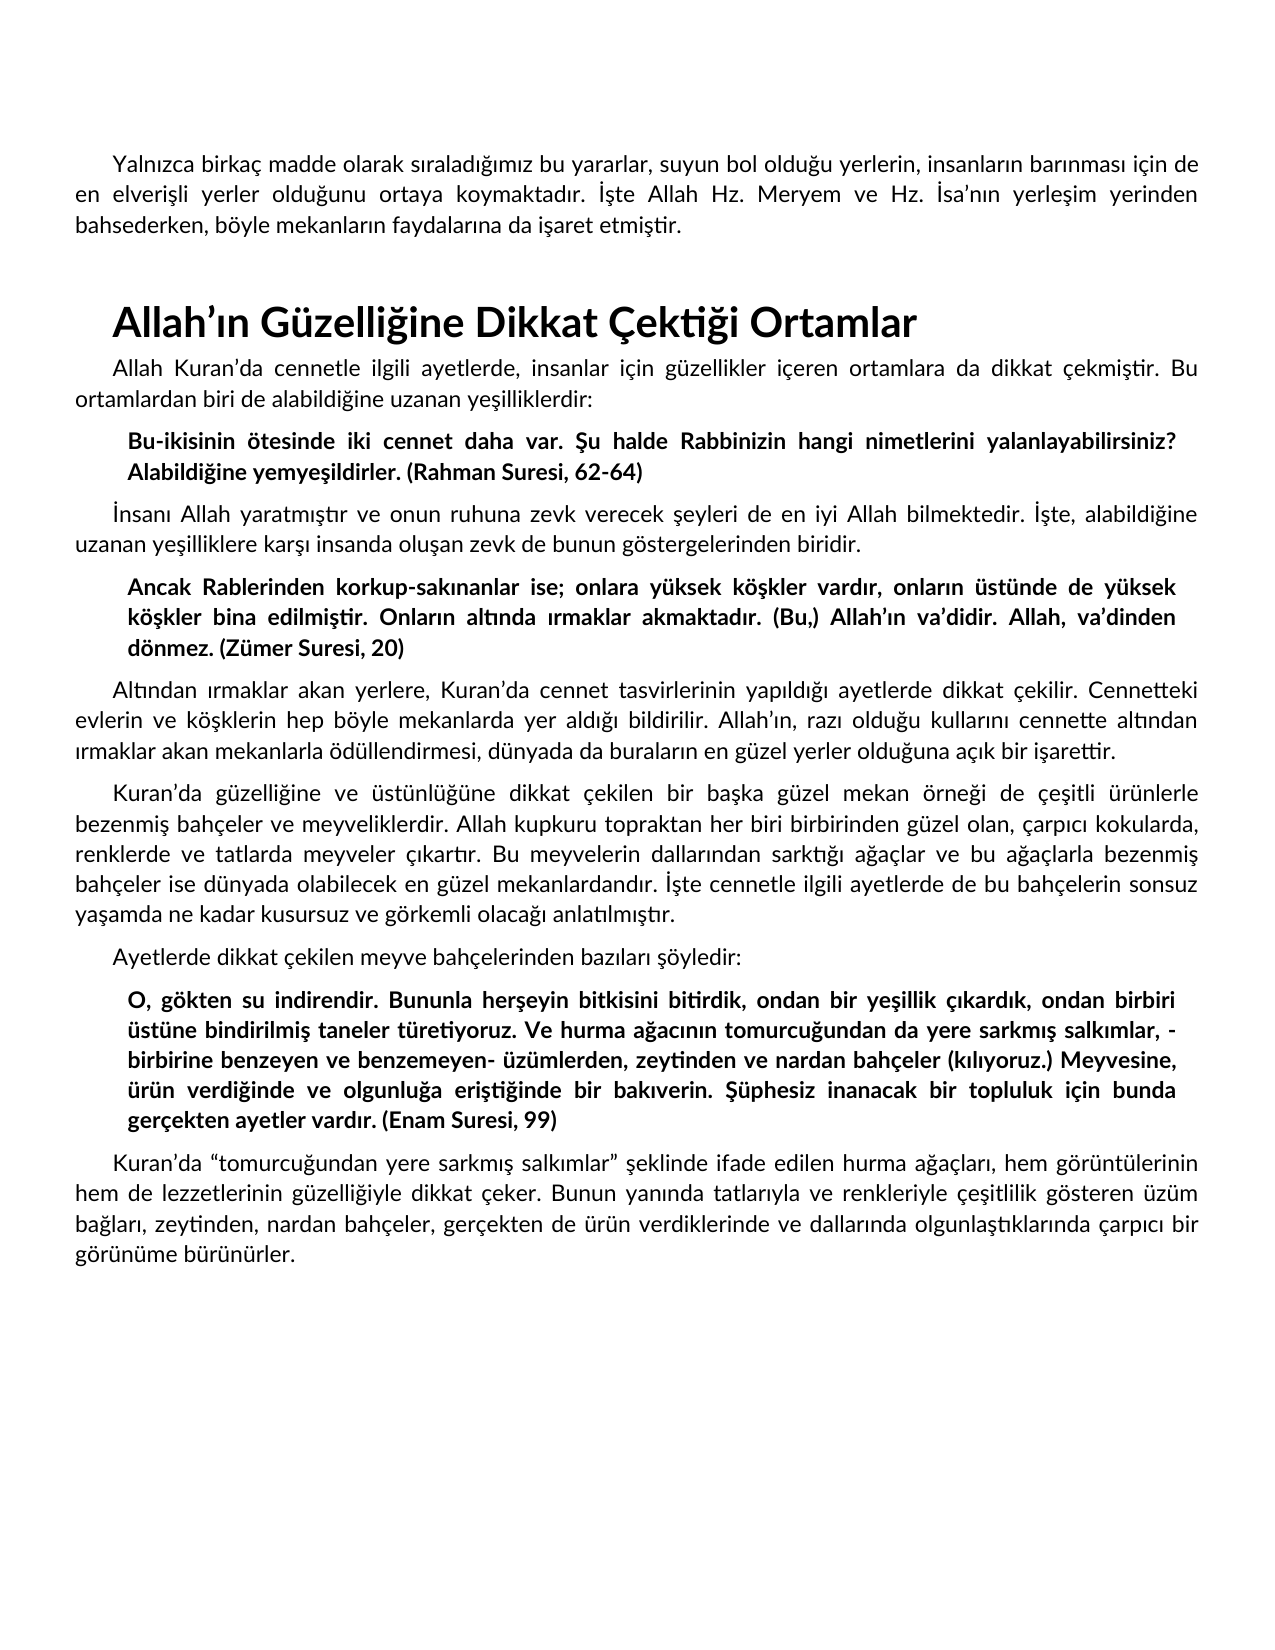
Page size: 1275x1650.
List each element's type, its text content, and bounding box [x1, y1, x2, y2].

text Ancak Rablerinden korkup-sakınanlar ise; onlara yüksek köşkler vardır, onların üstünde de yüksek köşkler bina edilmiştir. Onların altında ırmaklar akmaktadır. (Bu,) Allah’ın va’didir. Allah, va’dinden dönmez. (Zümer Suresi, 20) [127, 573, 1177, 661]
text Altından ırmaklar akan yerlere, Kuran’da cennet tasvirlerinin yapıldığı ayetlerde dikkat çekilir. Cennetteki evlerin ve köşklerin hep böyle mekanlarda yer aldığı bildirilir. Allah’ın, razı olduğu kullarını cennette altından ırmaklar akan mekanlarla ödüllendirmesi, dünyada da buraların en güzel yerler olduğuna açık bir işarettir. [75, 676, 1200, 764]
text Kuran’da güzelliğine ve üstünlüğüne dikkat çekilen bir başka güzel mekan örneği de çeşitli ürünlerle bezenmiş bahçeler ve meyveliklerdir. Allah kupkuru topraktan her biri birbirinden güzel olan, çarpıcı kokularda, renklerde ve tatlarda meyveler çıkartır. Bu meyvelerin dallarından sarktığı ağaçlar ve bu ağaçlarla bezenmiş bahçeler ise dünyada olabilecek en güzel mekanlardandır. İşte cennetle ilgili ayetlerde de bu bahçelerin sonsuz yaşamda ne kadar kusursuz ve görkemli olacağı anlatılmıştır. [75, 779, 1200, 927]
subtitle Allah’ın Güzelliğine Dikkat Çektiği Ortamlar [112, 296, 1200, 346]
text Kuran’da “tomurcuğundan yere sarkmış salkımlar” şeklinde ifade edilen hurma ağaçları, hem görüntülerinin hem de lezzetlerinin güzelliğiyle dikkat çeker. Bunun yanında tatlarıyla ve renkleriyle çeşitlilik gösteren üzüm bağları, zeytinden, nardan bahçeler, gerçekten de ürün verdiklerinde ve dallarında olgunlaştıklarında çarpıcı bir görünüme bürünürler. [75, 1149, 1200, 1267]
text Yalnızca birkaç madde olarak sıraladığımız bu yararlar, suyun bol olduğu yerlerin, insanların barınması için de en elverişli yerler olduğunu ortaya koymaktadır. İşte Allah Hz. Meryem ve Hz. İsa’nın yerleşim yerinden bahsederken, böyle mekanların faydalarına da işaret etmiştir. [75, 150, 1200, 238]
text Bu-ikisinin ötesinde iki cennet daha var. Şu halde Rabbinizin hangi nimetlerini yalanlayabilirsiniz? Alabildiğine yemyeşildirler. (Rahman Suresi, 62-64) [127, 427, 1177, 485]
text Ayetlerde dikkat çekilen meyve bahçelerinden bazıları şöyledir: [75, 943, 1200, 970]
text O, gökten su indirendir. Bununla herşeyin bitkisini bitirdik, ondan bir yeşillik çıkardık, ondan birbiri üstüne bindirilmiş taneler türetiyoruz. Ve hurma ağacının tomurcuğundan da yere sarkmış salkımlar, -birbirine benzeyen ve benzemeyen- üzümlerden, zeytinden ve nardan bahçeler (kılıyoruz.) Meyvesine, ürün verdiğinde ve olgunluğa eriştiğinde bir bakıverin. Şüphesiz inanacak bir topluluk için bunda gerçekten ayetler vardır. (Enam Suresi, 99) [127, 985, 1177, 1134]
text İnsanı Allah yaratmıştır ve onun ruhuna zevk verecek şeyleri de en iyi Allah bilmektedir. İşte, alabildiğine uzanan yeşilliklere karşı insanda oluşan zevk de bunun göstergelerinden biridir. [75, 500, 1200, 558]
text Allah Kuran’da cennetle ilgili ayetlerde, insanlar için güzellikler içeren ortamlara da dikkat çekmiştir. Bu ortamlardan biri de alabildiğine uzanan yeşilliklerdir: [75, 354, 1200, 412]
